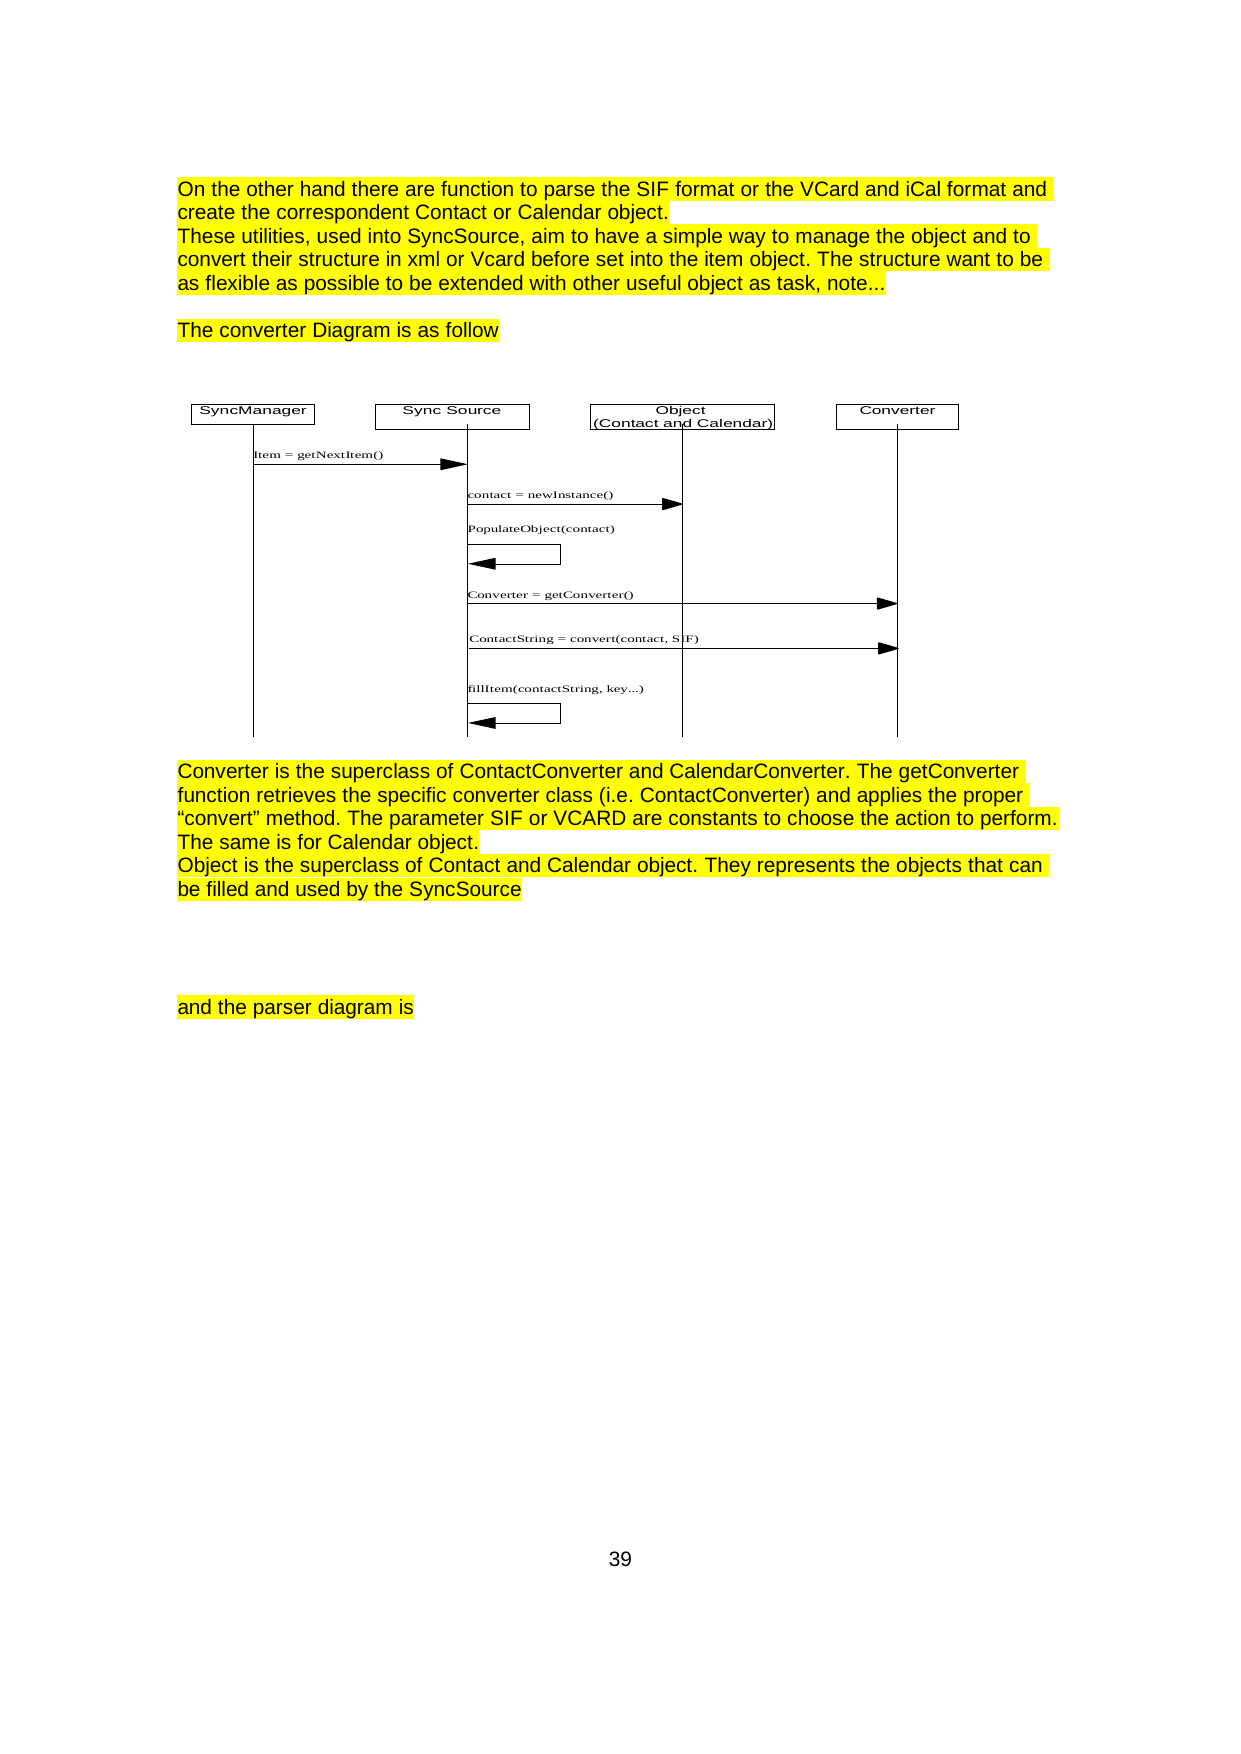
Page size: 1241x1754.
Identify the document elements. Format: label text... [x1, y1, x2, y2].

text and the parser diagram is [177, 995, 1063, 1019]
text These utilities, used into SyncSource, aim to have a simple way to manage the object and to convert their structure in xml or Vcard before set into the item object. The structure want to be as flexible as possible to be extended with other useful object as task, note... [177, 224, 1063, 295]
text The converter Diagram is as follow [177, 318, 1063, 342]
text Object is the superclass of Contact and Calendar object. They represents the objects that can be filled and used by the SyncSource [177, 854, 1063, 901]
text On the other hand there are function to parse the SIF format or the VCard and iCal format and create the correspondent Contact or Calendar object. [177, 177, 1063, 224]
text Converter is the superclass of ContactConverter and CalendarConverter. The getConverter function retrieves the specific converter class (i.e. ContactConverter) and applies the proper “convert” method. The parameter SIF or VCARD are constants to choose the action to perform. The same is for Calendar object. [177, 760, 1063, 854]
